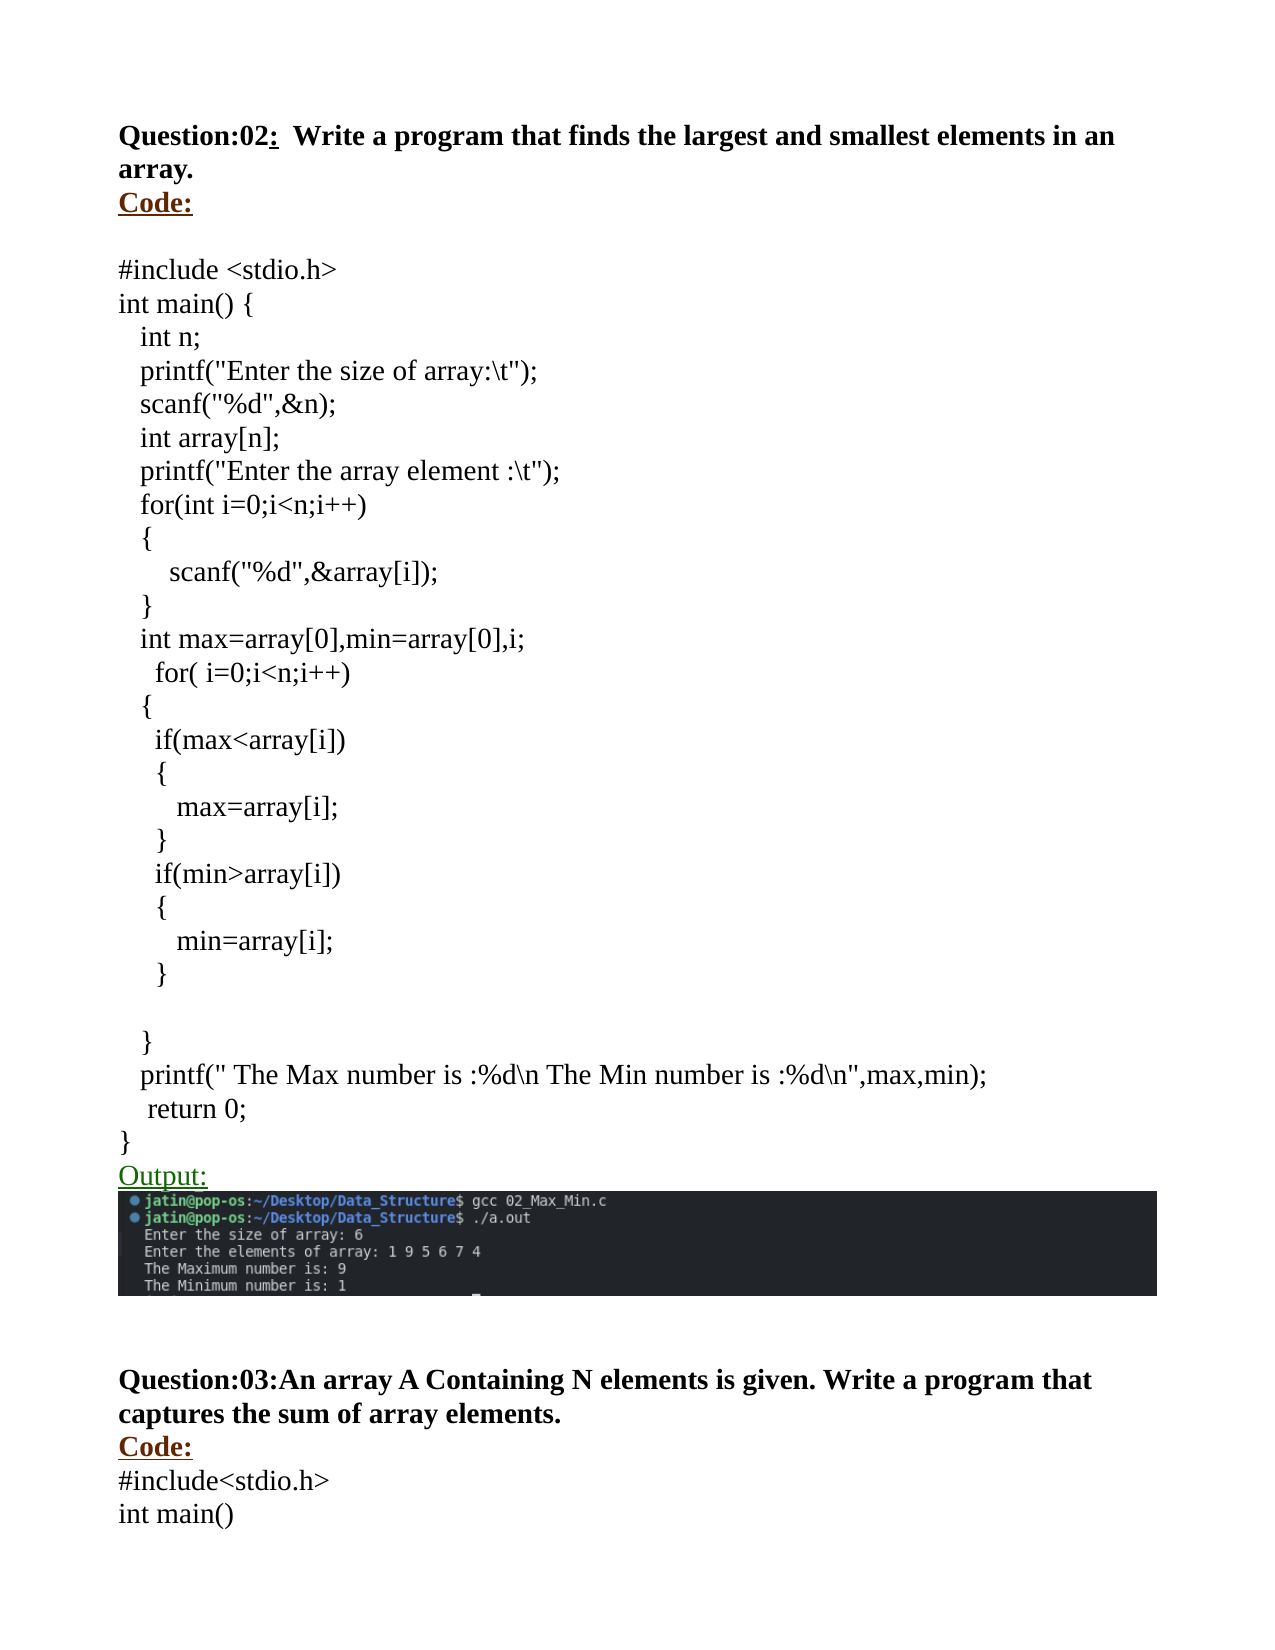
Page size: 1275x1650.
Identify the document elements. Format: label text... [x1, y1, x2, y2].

text } [118, 1024, 1157, 1057]
text scanf("%d",&array[i]); [118, 554, 1157, 588]
text } [118, 588, 1157, 621]
text min=array[i]; [118, 923, 1157, 957]
text int n; [118, 319, 1157, 353]
text scanf("%d",&n); [118, 386, 1157, 420]
text max=array[i]; [118, 789, 1157, 822]
text } [118, 1124, 1157, 1158]
text if(max<array[i]) [118, 722, 1157, 755]
text #include<stdio.h> [118, 1463, 1157, 1497]
text return 0; [118, 1091, 1157, 1124]
text for(int i=0;i<n;i++) [118, 487, 1157, 521]
text Code: [118, 1429, 1157, 1463]
text } [118, 957, 1157, 990]
text int main() [118, 1497, 1157, 1530]
text { [118, 755, 1157, 789]
text int max=array[0],min=array[0],i; [118, 621, 1157, 655]
text int array[n]; [118, 420, 1157, 453]
text } [118, 822, 1157, 856]
text { [118, 889, 1157, 923]
text { [118, 521, 1157, 554]
text #include <stdio.h> [118, 252, 1157, 286]
text if(min>array[i]) [118, 856, 1157, 889]
text Code: [118, 185, 1157, 219]
text Output: [118, 1158, 1157, 1191]
text Question:03:An array A Containing N elements is given. Write a program that captures the sum of array elements. [118, 1362, 1157, 1429]
text printf("Enter the size of array:\t"); [118, 353, 1157, 386]
text { [118, 688, 1157, 722]
text printf(" The Max number is :%d\n The Min number is :%d\n",max,min); [118, 1057, 1157, 1091]
text Question:02: Write a program that finds the largest and smallest elements in an array. [118, 118, 1157, 185]
text for( i=0;i<n;i++) [118, 655, 1157, 688]
picture [118, 1191, 1157, 1296]
text printf("Enter the array element :\t"); [118, 453, 1157, 487]
text int main() { [118, 286, 1157, 319]
